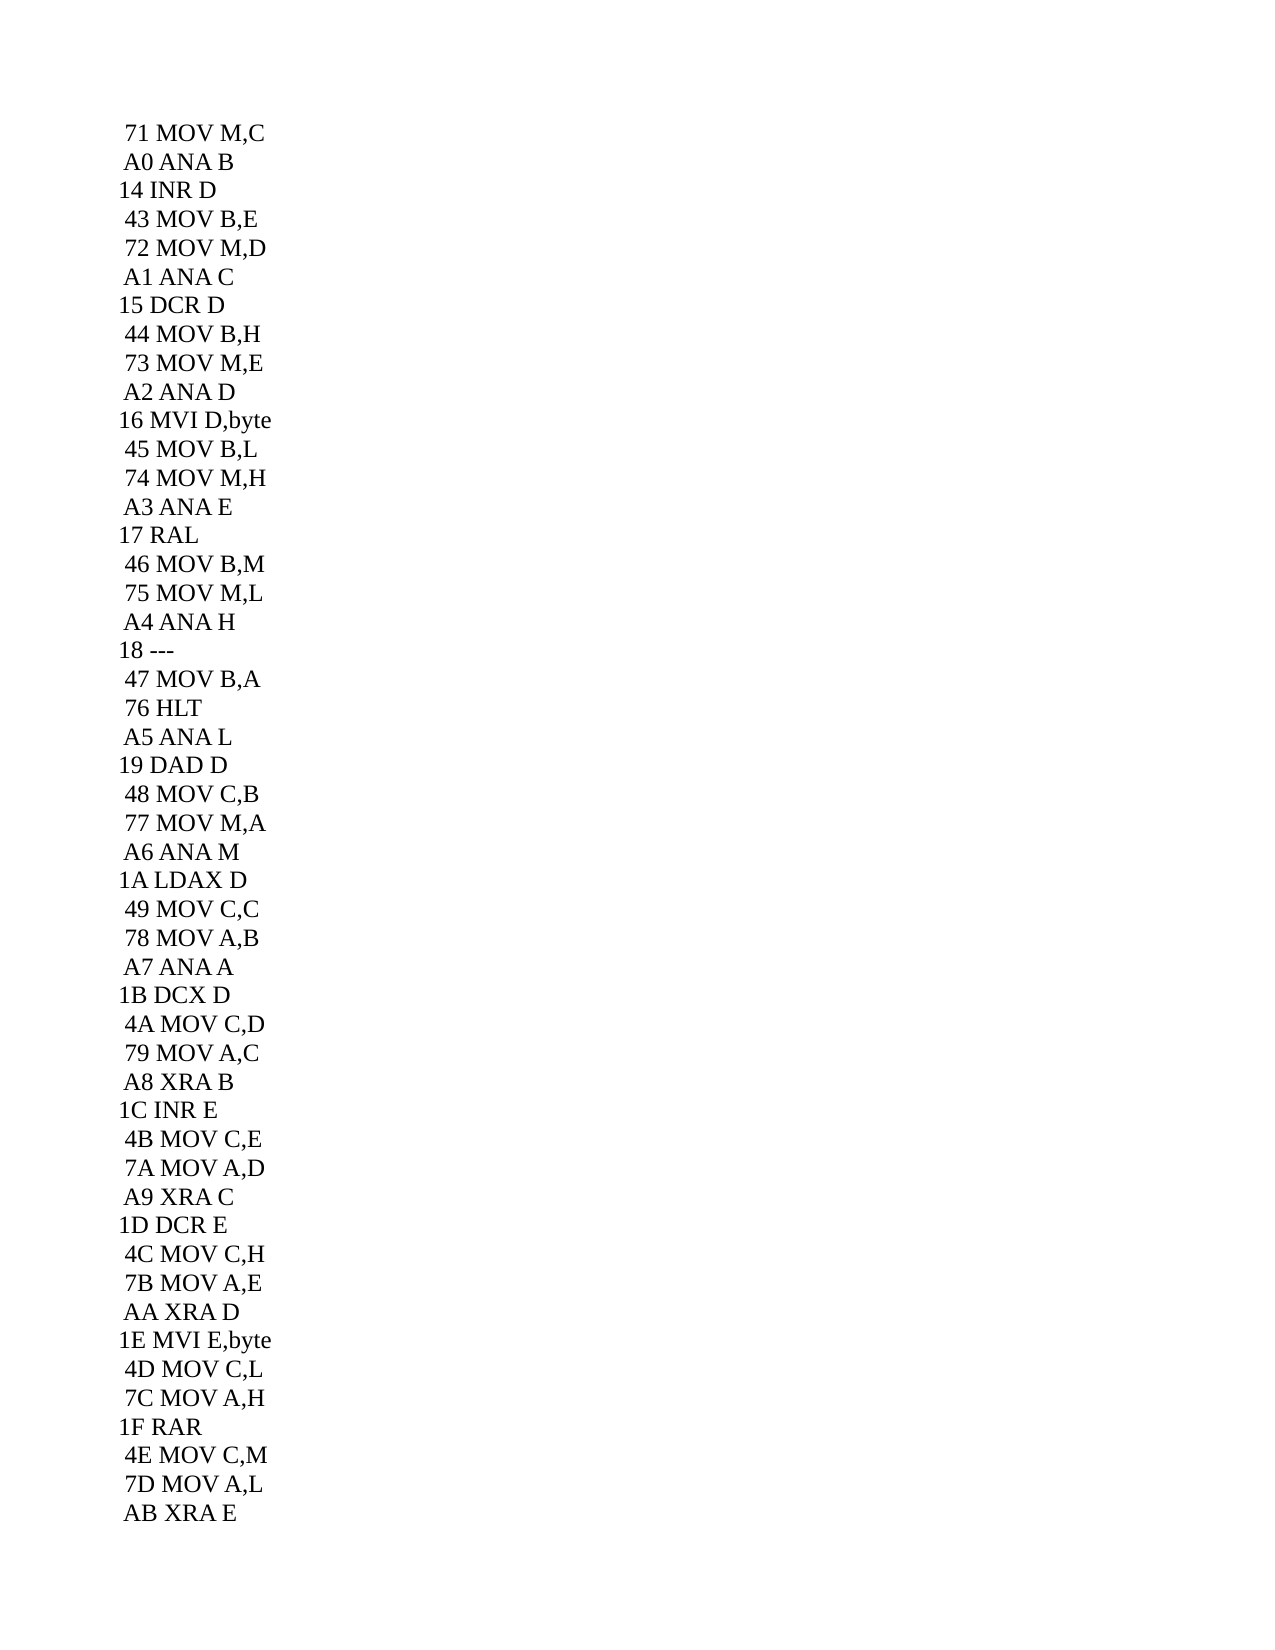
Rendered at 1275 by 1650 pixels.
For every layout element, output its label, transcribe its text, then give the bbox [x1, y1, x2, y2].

text 79 MOV A,C [118, 1038, 1157, 1067]
text A8 XRA B [118, 1067, 1157, 1096]
text 7D MOV A,L [118, 1469, 1157, 1498]
text A0 ANA B [118, 147, 1157, 176]
text 16 MVI D,byte [118, 406, 1157, 434]
text 77 MOV M,A [118, 808, 1157, 837]
text 75 MOV M,L [118, 578, 1157, 607]
text 1F RAR [118, 1412, 1157, 1441]
text 1C INR E [118, 1096, 1157, 1124]
text A3 ANA E [118, 492, 1157, 521]
text 74 MOV M,H [118, 463, 1157, 492]
text 1E MVI E,byte [118, 1326, 1157, 1354]
text A2 ANA D [118, 377, 1157, 406]
text 49 MOV C,C [118, 894, 1157, 923]
text 76 HLT [118, 693, 1157, 722]
text 1D DCR E [118, 1211, 1157, 1239]
text 46 MOV B,M [118, 549, 1157, 578]
text 7C MOV A,H [118, 1383, 1157, 1412]
text A9 XRA C [118, 1182, 1157, 1211]
text A7 ANA A [118, 952, 1157, 981]
text 7B MOV A,E [118, 1268, 1157, 1297]
text 4C MOV C,H [118, 1239, 1157, 1268]
text 4B MOV C,E [118, 1124, 1157, 1153]
text 19 DAD D [118, 751, 1157, 779]
text 4A MOV C,D [118, 1009, 1157, 1038]
text 15 DCR D [118, 291, 1157, 319]
text 72 MOV M,D [118, 233, 1157, 262]
text 43 MOV B,E [118, 204, 1157, 233]
text AB XRA E [118, 1498, 1157, 1527]
text 7A MOV A,D [118, 1153, 1157, 1182]
text 71 MOV M,C [118, 118, 1157, 147]
text 14 INR D [118, 176, 1157, 204]
text 18 --- [118, 636, 1157, 664]
text 73 MOV M,E [118, 348, 1157, 377]
text 1A LDAX D [118, 866, 1157, 894]
text 48 MOV C,B [118, 779, 1157, 808]
text 78 MOV A,B [118, 923, 1157, 952]
text A6 ANA M [118, 837, 1157, 866]
text A4 ANA H [118, 607, 1157, 636]
text 1B DCX D [118, 981, 1157, 1009]
text A5 ANA L [118, 722, 1157, 751]
text 44 MOV B,H [118, 319, 1157, 348]
text A1 ANA C [118, 262, 1157, 291]
text 47 MOV B,A [118, 664, 1157, 693]
text 4D MOV C,L [118, 1354, 1157, 1383]
text 45 MOV B,L [118, 434, 1157, 463]
text AA XRA D [118, 1297, 1157, 1326]
text 17 RAL [118, 521, 1157, 549]
text 4E MOV C,M [118, 1441, 1157, 1469]
